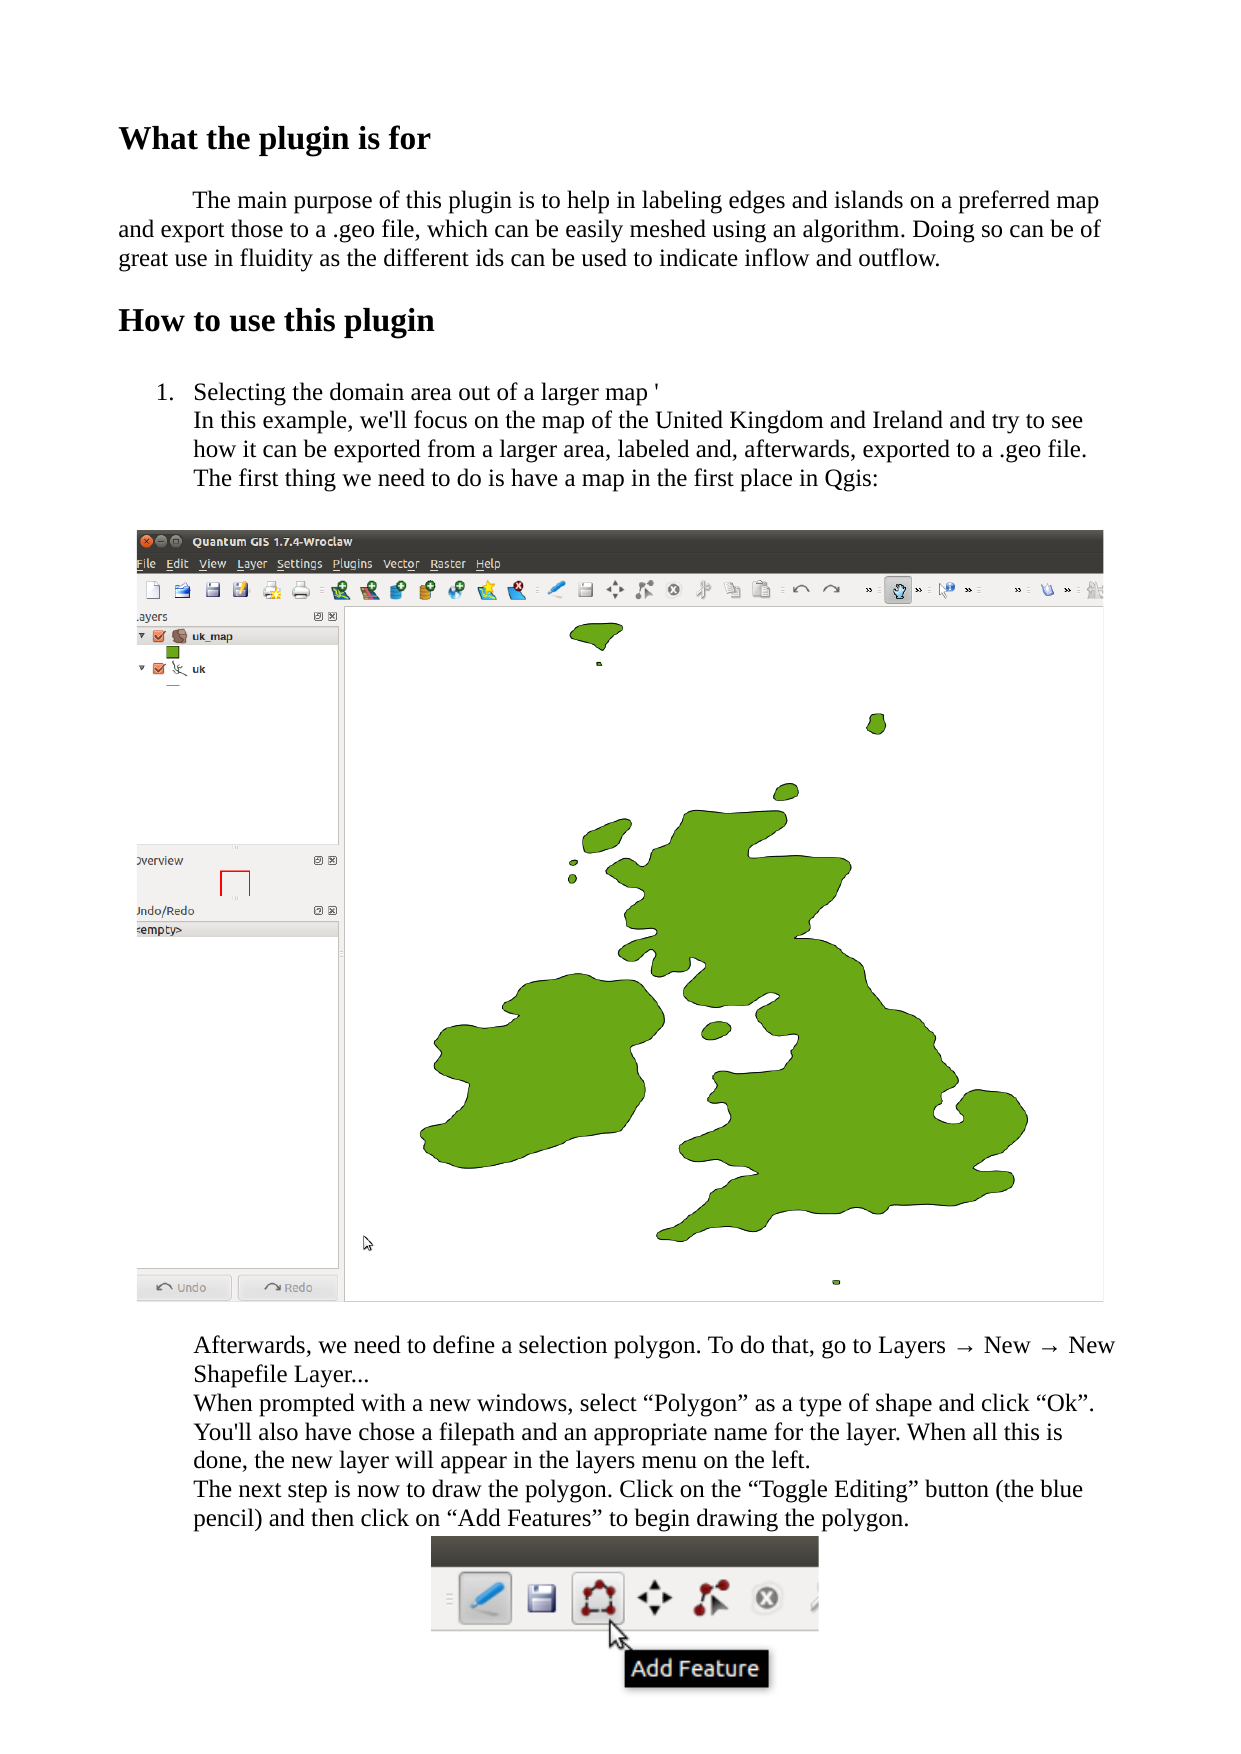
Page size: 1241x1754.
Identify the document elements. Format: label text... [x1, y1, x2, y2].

list Shapefile Layer... [156, 1359, 1122, 1388]
list In this example, we'll focus on the map of the United Kingdom and Ireland and try to see [156, 406, 1122, 434]
list Afterwards, we need to define a selection polygon. To do that, go to Layers → New → New [156, 1330, 1122, 1359]
text What the plugin is for [118, 118, 1122, 156]
list The first thing we need to do is have a map in the first place in Qgis: [156, 463, 1122, 492]
list Selecting the domain area out of a larger map ' [156, 377, 1122, 406]
text and export those to a .geo file, which can be easily meshed using an algorithm. Doing so can be of [118, 214, 1122, 243]
list pencil) and then click on “Add Features” to begin drawing the polygon. [156, 1503, 1122, 1532]
text How to use this plugin [118, 300, 1122, 338]
text The main purpose of this plugin is to help in labeling edges and islands on a preferred map [118, 185, 1122, 214]
list how it can be exported from a larger area, labeled and, afterwards, exported to a .geo file. [156, 434, 1122, 463]
picture [136, 530, 1104, 1302]
list You'll also have chose a filepath and an appropriate name for the layer. When all this is done, the new layer will appear in the layers menu on the left. [156, 1417, 1122, 1474]
list When prompted with a new windows, select “Polygon” as a type of shape and click “Ok”. [156, 1388, 1122, 1417]
list The next step is now to draw the polygon. Click on the “Toggle Editing” button (the blue [156, 1474, 1122, 1503]
text great use in fluidity as the different ids can be used to indicate inflow and outflow. [118, 243, 1122, 271]
picture [431, 1536, 819, 1730]
